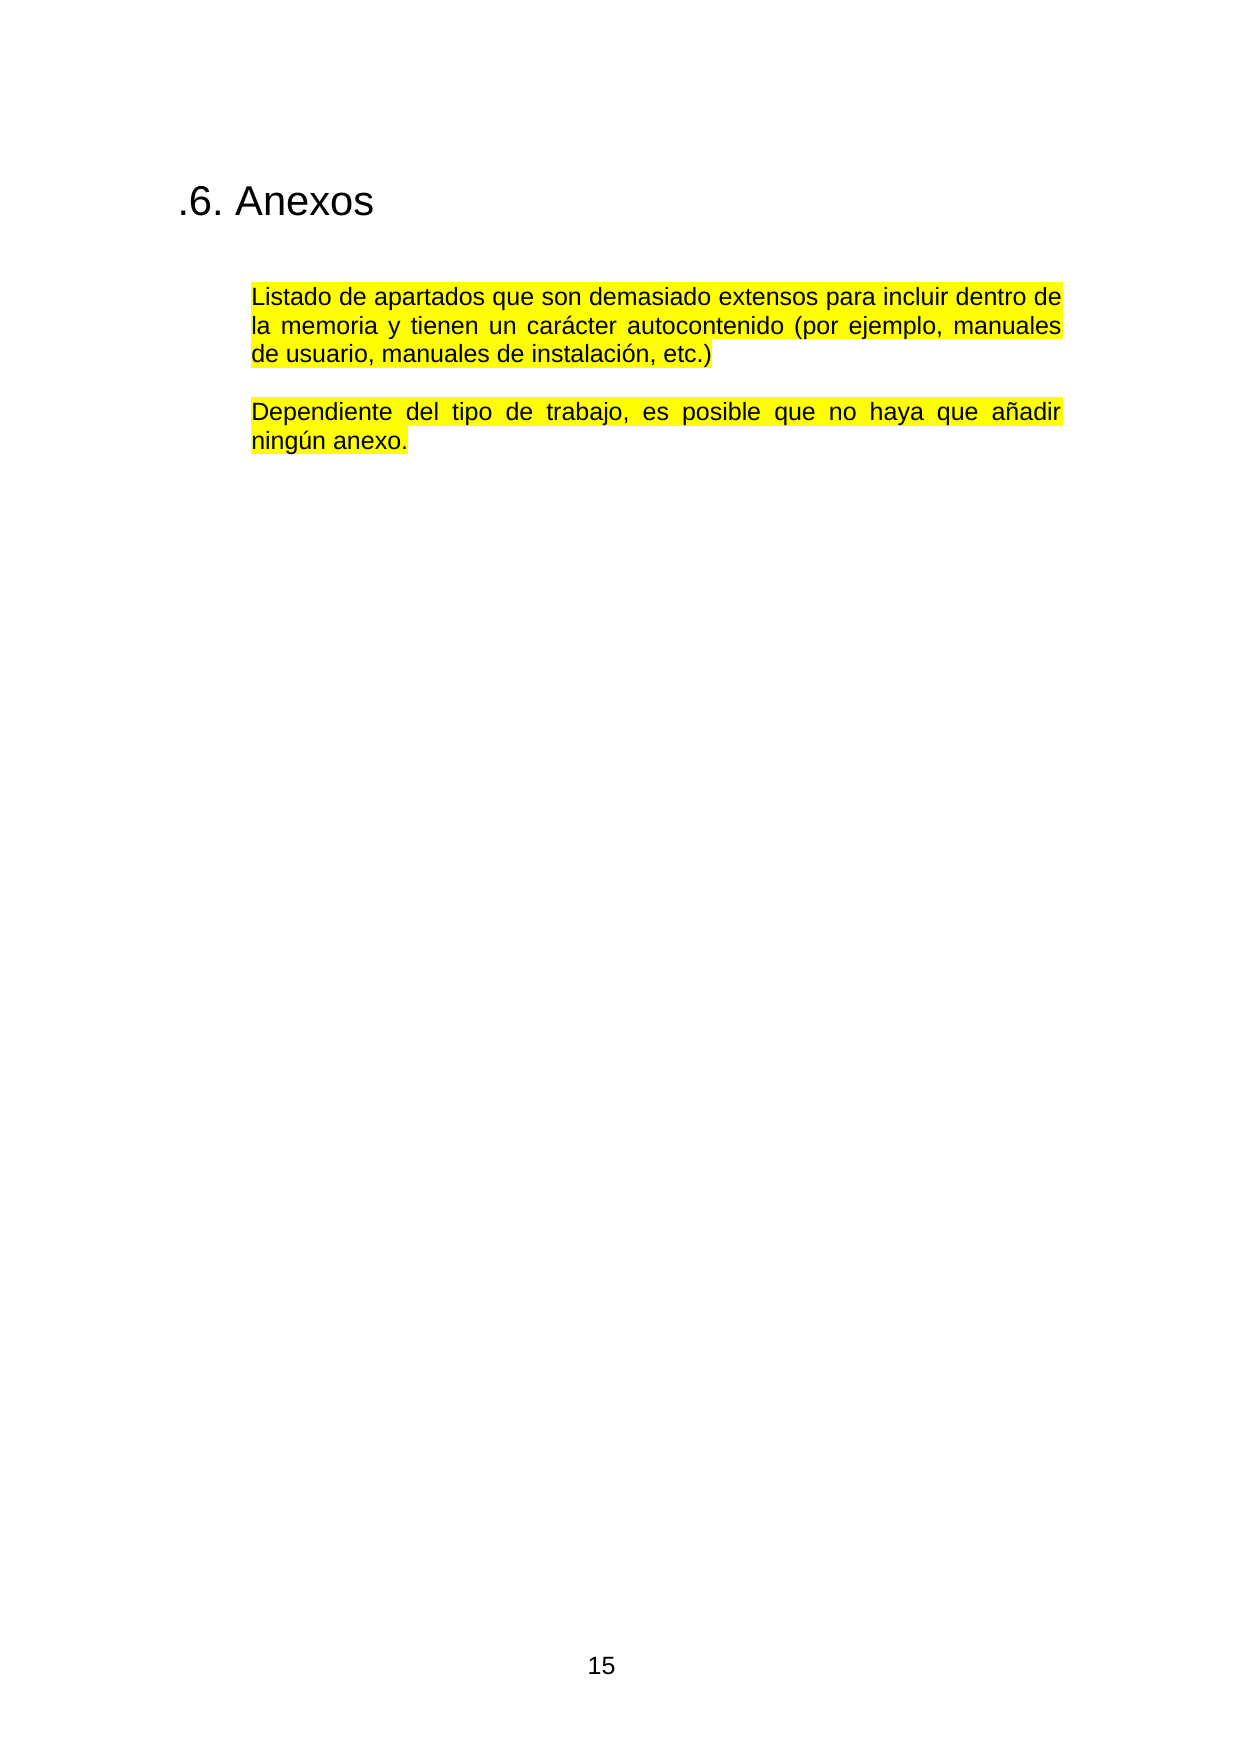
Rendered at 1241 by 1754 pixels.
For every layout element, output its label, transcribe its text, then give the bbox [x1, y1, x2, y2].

subtitle 6. Anexos [177, 176, 1063, 224]
text Listado de apartados que son demasiado extensos para incluir dentro de la memoria y tienen un carácter autocontenido (por ejemplo, manuales de usuario, manuales de instalación, etc.) [251, 282, 1063, 368]
text Dependiente del tipo de trabajo, es posible que no haya que añadir ningún anexo. [251, 397, 1063, 454]
